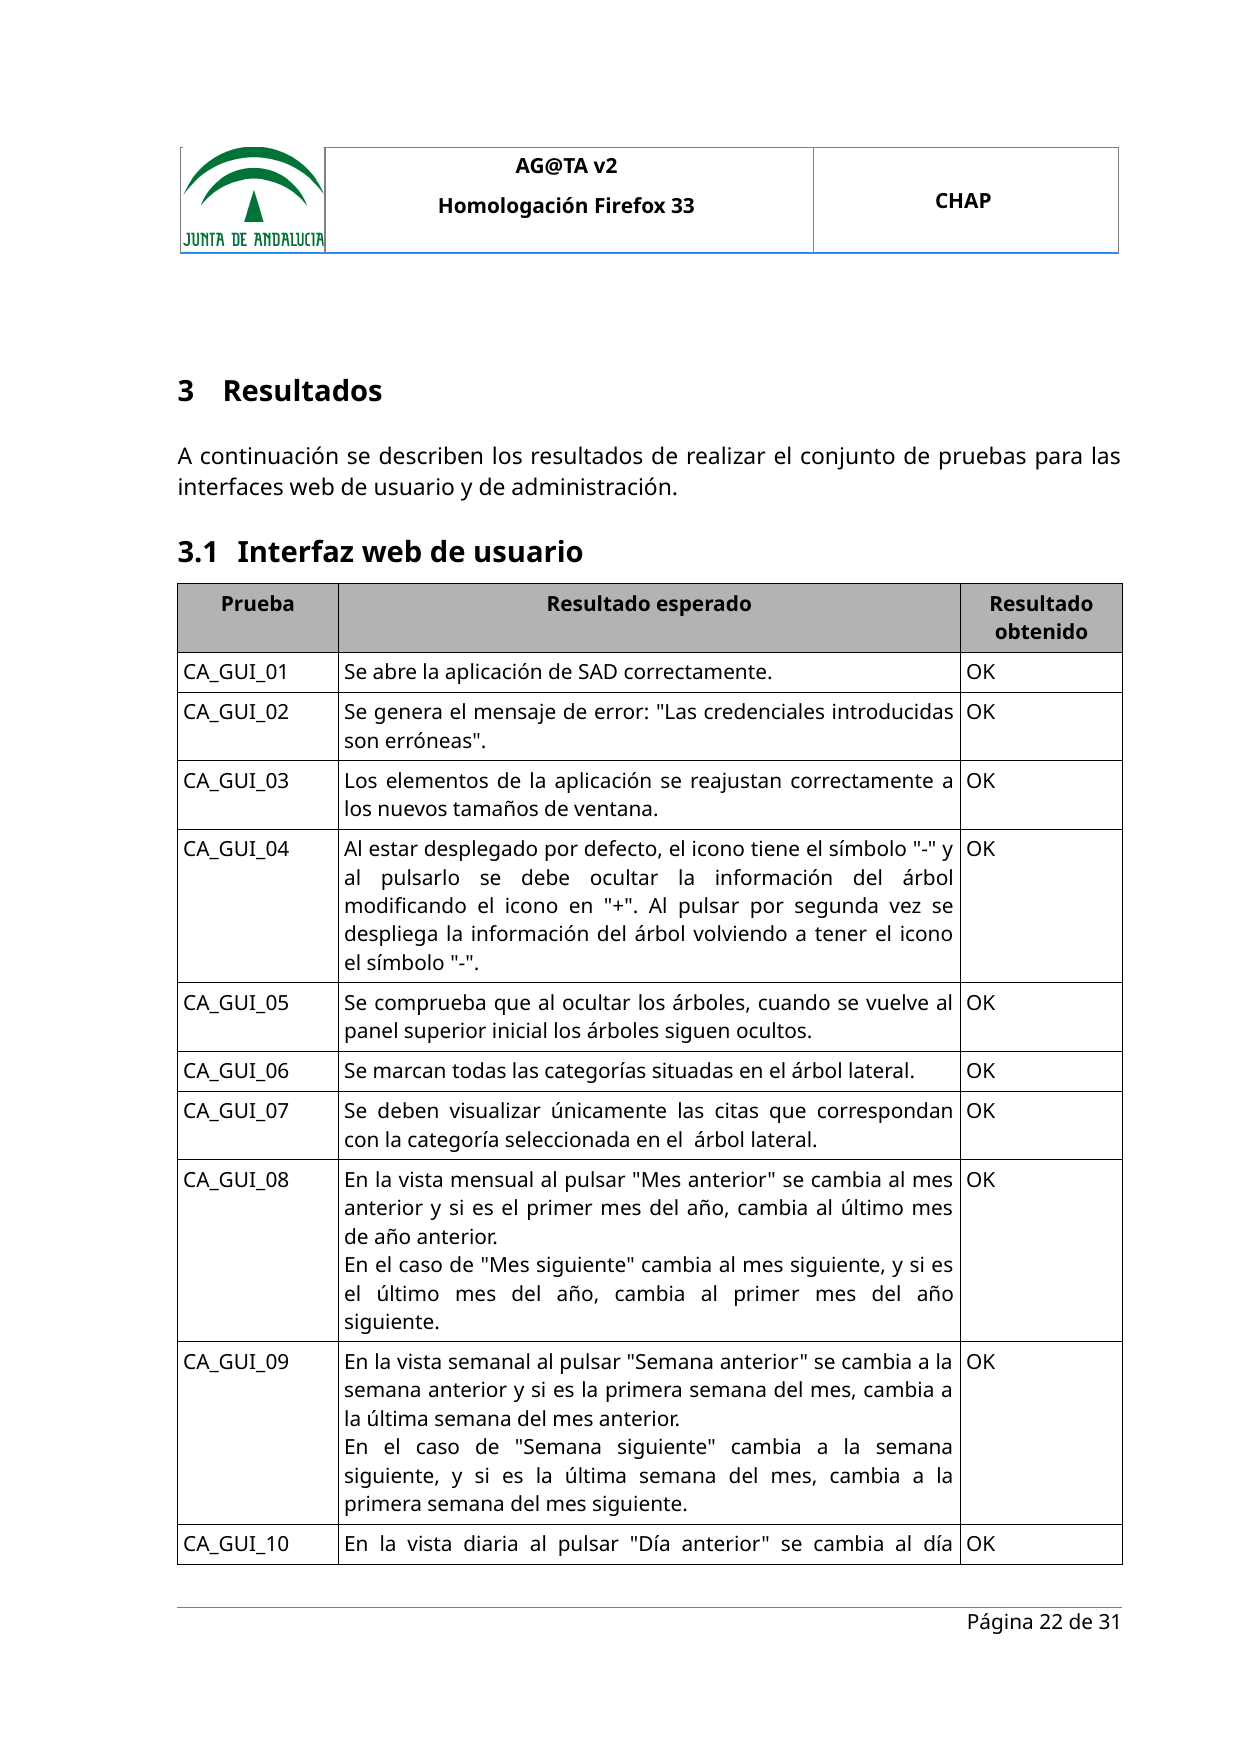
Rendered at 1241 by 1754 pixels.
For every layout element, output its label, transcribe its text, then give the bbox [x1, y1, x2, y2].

subtitle Resultados [177, 371, 1122, 410]
table_cell Se deben visualizar únicamente las citas que correspondan con la categoría seleccionada en el árbol lateral. [339, 1092, 960, 1159]
table_cell Al estar desplegado por defecto, el icono tiene el símbolo "-" y al pulsarlo se debe ocultar la información del árbol modificando el icono en "+". Al pulsar por segunda vez se despliega la información del árbol volviendo a tener el icono el símbolo "-". [339, 830, 960, 982]
table_cell En la vista mensual al pulsar "Mes anterior" se cambia al mes anterior y si es el primer mes del año, cambia al último mes de año anterior. En el caso de "Mes siguiente" cambia al mes siguiente, y si es el último mes del año, cambia al primer mes del año siguiente. [339, 1160, 960, 1341]
table_cell CA_GUI_07 [178, 1092, 338, 1159]
table_cell OK [961, 1052, 1122, 1091]
table_header Resultado obtenido [961, 584, 1122, 652]
table_cell OK [961, 653, 1122, 692]
table_cell CA_GUI_10 [178, 1525, 338, 1563]
table_cell CA_GUI_08 [178, 1160, 338, 1341]
table_cell OK [961, 761, 1122, 828]
table_cell CA_GUI_05 [178, 983, 338, 1051]
table_cell OK [961, 1525, 1122, 1563]
table_cell CA_GUI_04 [178, 830, 338, 982]
text A continuación se describen los resultados de realizar el conjunto de pruebas para las interfaces web de usuario y de administración. [177, 440, 1122, 502]
table_cell CA_GUI_01 [178, 653, 338, 692]
table_cell En la vista semanal al pulsar "Semana anterior" se cambia a la semana anterior y si es la primera semana del mes, cambia a la última semana del mes anterior. En el caso de "Semana siguiente" cambia a la semana siguiente, y si es la última semana del mes, cambia a la primera semana del mes siguiente. [339, 1342, 960, 1523]
table_header Resultado esperado [339, 584, 960, 652]
table_cell Se abre la aplicación de SAD correctamente. [339, 653, 960, 692]
table_cell Se comprueba que al ocultar los árboles, cuando se vuelve al panel superior inicial los árboles siguen ocultos. [339, 983, 960, 1051]
table_cell Se marcan todas las categorías situadas en el árbol lateral. [339, 1052, 960, 1091]
table_cell OK [961, 693, 1122, 760]
table_cell OK [961, 1342, 1122, 1523]
table_cell OK [961, 830, 1122, 982]
subtitle Interfaz web de usuario [177, 532, 1122, 571]
table_cell Se genera el mensaje de error: "Las credenciales introducidas son erróneas". [339, 693, 960, 760]
table_cell OK [961, 1092, 1122, 1159]
table_cell CA_GUI_09 [178, 1342, 338, 1523]
table_cell CA_GUI_02 [178, 693, 338, 760]
table_cell OK [961, 1160, 1122, 1341]
table_cell OK [961, 983, 1122, 1051]
table_cell CA_GUI_03 [178, 761, 338, 828]
table_cell CA_GUI_06 [178, 1052, 338, 1091]
picture [183, 147, 324, 246]
table_header Prueba [178, 584, 338, 652]
table_cell En la vista diaria al pulsar "Día anterior" se cambia al día [339, 1525, 960, 1563]
table_cell Los elementos de la aplicación se reajustan correctamente a los nuevos tamaños de ventana. [339, 761, 960, 828]
